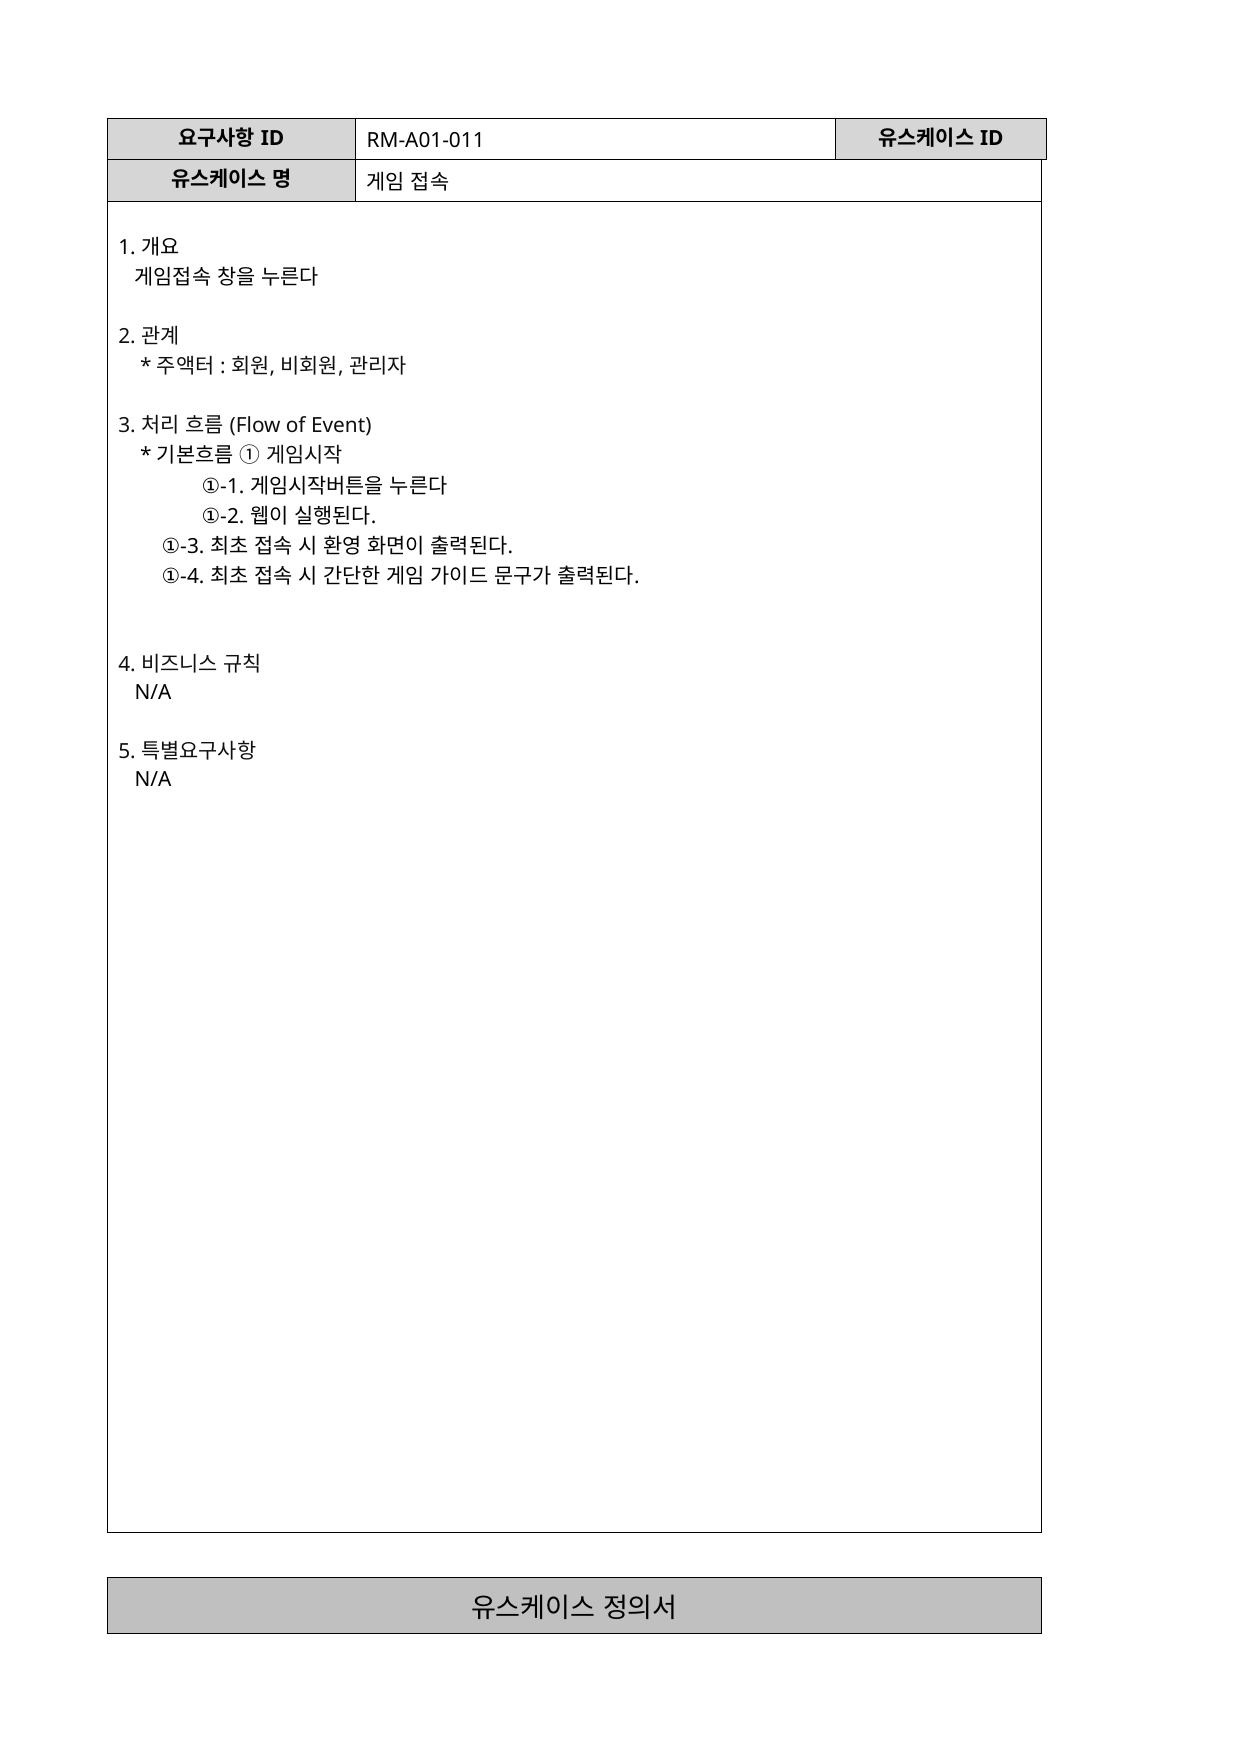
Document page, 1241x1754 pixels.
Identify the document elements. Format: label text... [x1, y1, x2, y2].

table_cell [1042, 160, 1046, 201]
table_cell 유스케이스 명 [108, 160, 355, 201]
table_cell RM-A01-011 [356, 119, 835, 159]
table_cell 게임 접속 [356, 160, 1041, 201]
table_header 유스케이스 정의서 [108, 1578, 1041, 1633]
table_cell [1042, 201, 1046, 1532]
table_cell 요구사항 ID [108, 119, 355, 159]
table_cell 유스케이스 ID [836, 119, 1046, 159]
table_cell 1. 개요 게임접속 창을 누른다 2. 관계 * 주액터 : 회원, 비회원, 관리자 3. 처리 흐름 (Flow of Event) * 기본흐름 ① 게임시작 ①-1. 게임시작버튼을 누른다 ①-2. 웹이 실행된다. ①-3. 최초 접속 시 환영 화면이 출력된다. ①-4. 최초 접속 시 간단한 게임 가이드 문구가 출력된다. 4. 비즈니스 규칙 N/A 5. 특별요구사항 N/A [108, 202, 1041, 1532]
table_header [1042, 1577, 1046, 1633]
